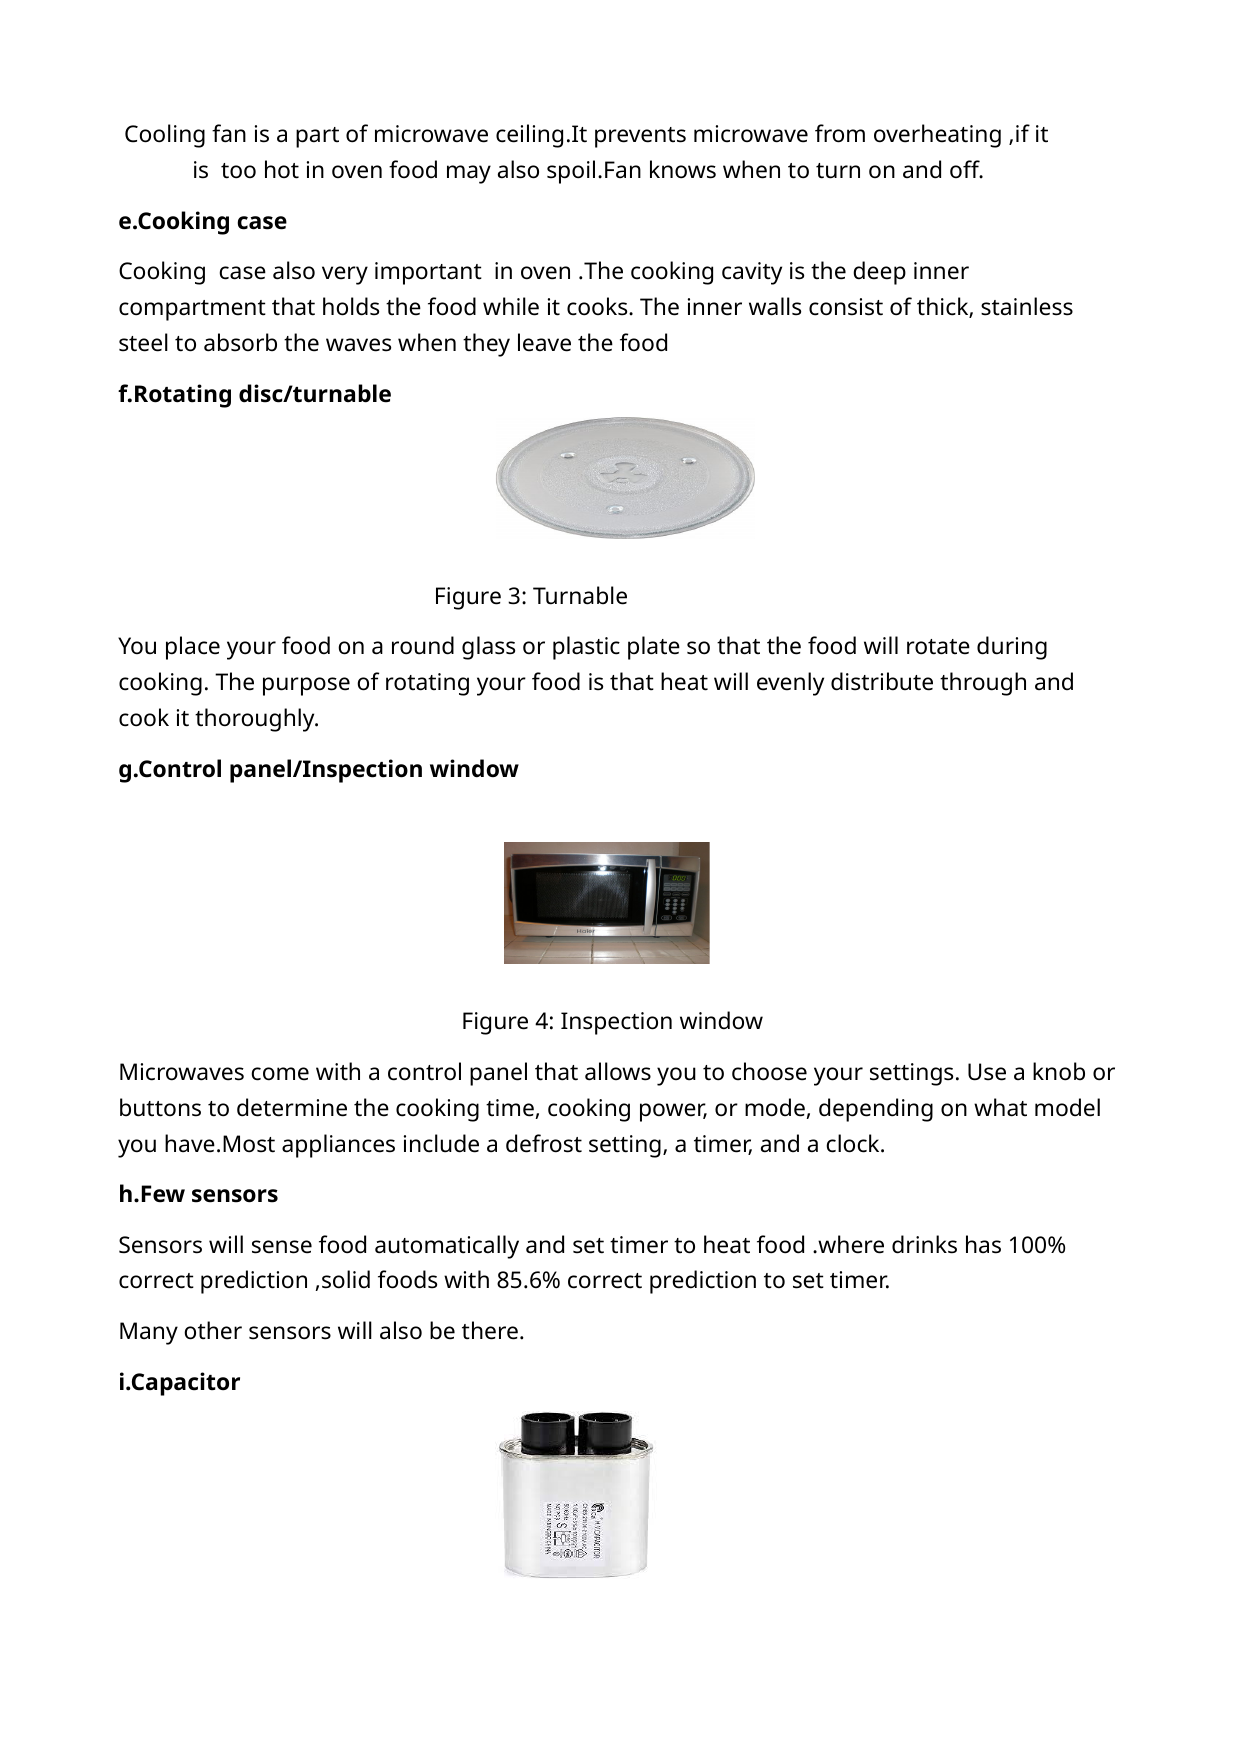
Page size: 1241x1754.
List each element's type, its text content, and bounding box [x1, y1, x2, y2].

text i.Capacitor [118, 1366, 1122, 1397]
text Sensors will sense food automatically and set timer to heat food .where drinks has 100% correct prediction ,solid foods with 85.6% correct prediction to set timer. [118, 1228, 1122, 1296]
picture [450, 1411, 704, 1579]
text Microwaves come with a control panel that allows you to choose your settings. Use a knob or buttons to determine the cooking time, cooking power, or mode, depending on what model you have.Most appliances include a defrost setting, a timer, and a clock. [118, 1056, 1122, 1159]
text Cooling fan is a part of microwave ceiling.It prevents microwave from overheating ,if it is too hot in oven food may also spoil.Fan knows when to turn on and off. [118, 118, 1122, 185]
text h.Few sensors [118, 1178, 1122, 1209]
text Figure 4: Inspection window [118, 1005, 1122, 1036]
text Cooking case also very important in oven .The cooking cavity is the deep inner compartment that holds the food while it cooks. The inner walls consist of thick, stainless steel to absorb the waves when they leave the food [118, 255, 1122, 358]
text You place your food on a round glass or plastic plate so that the food will rotate during cooking. The purpose of rotating your food is that heat will evenly distribute through and cook it thoroughly. [118, 630, 1122, 733]
picture [495, 417, 755, 539]
text e.Cooking case [118, 204, 1122, 236]
text Figure 3: Turnable [118, 579, 1122, 611]
text f.Rotating disc/turnable [118, 377, 1122, 409]
picture [504, 842, 710, 964]
text g.Control panel/Inspection window [118, 752, 1122, 784]
text Many other sensors will also be there. [118, 1315, 1122, 1346]
